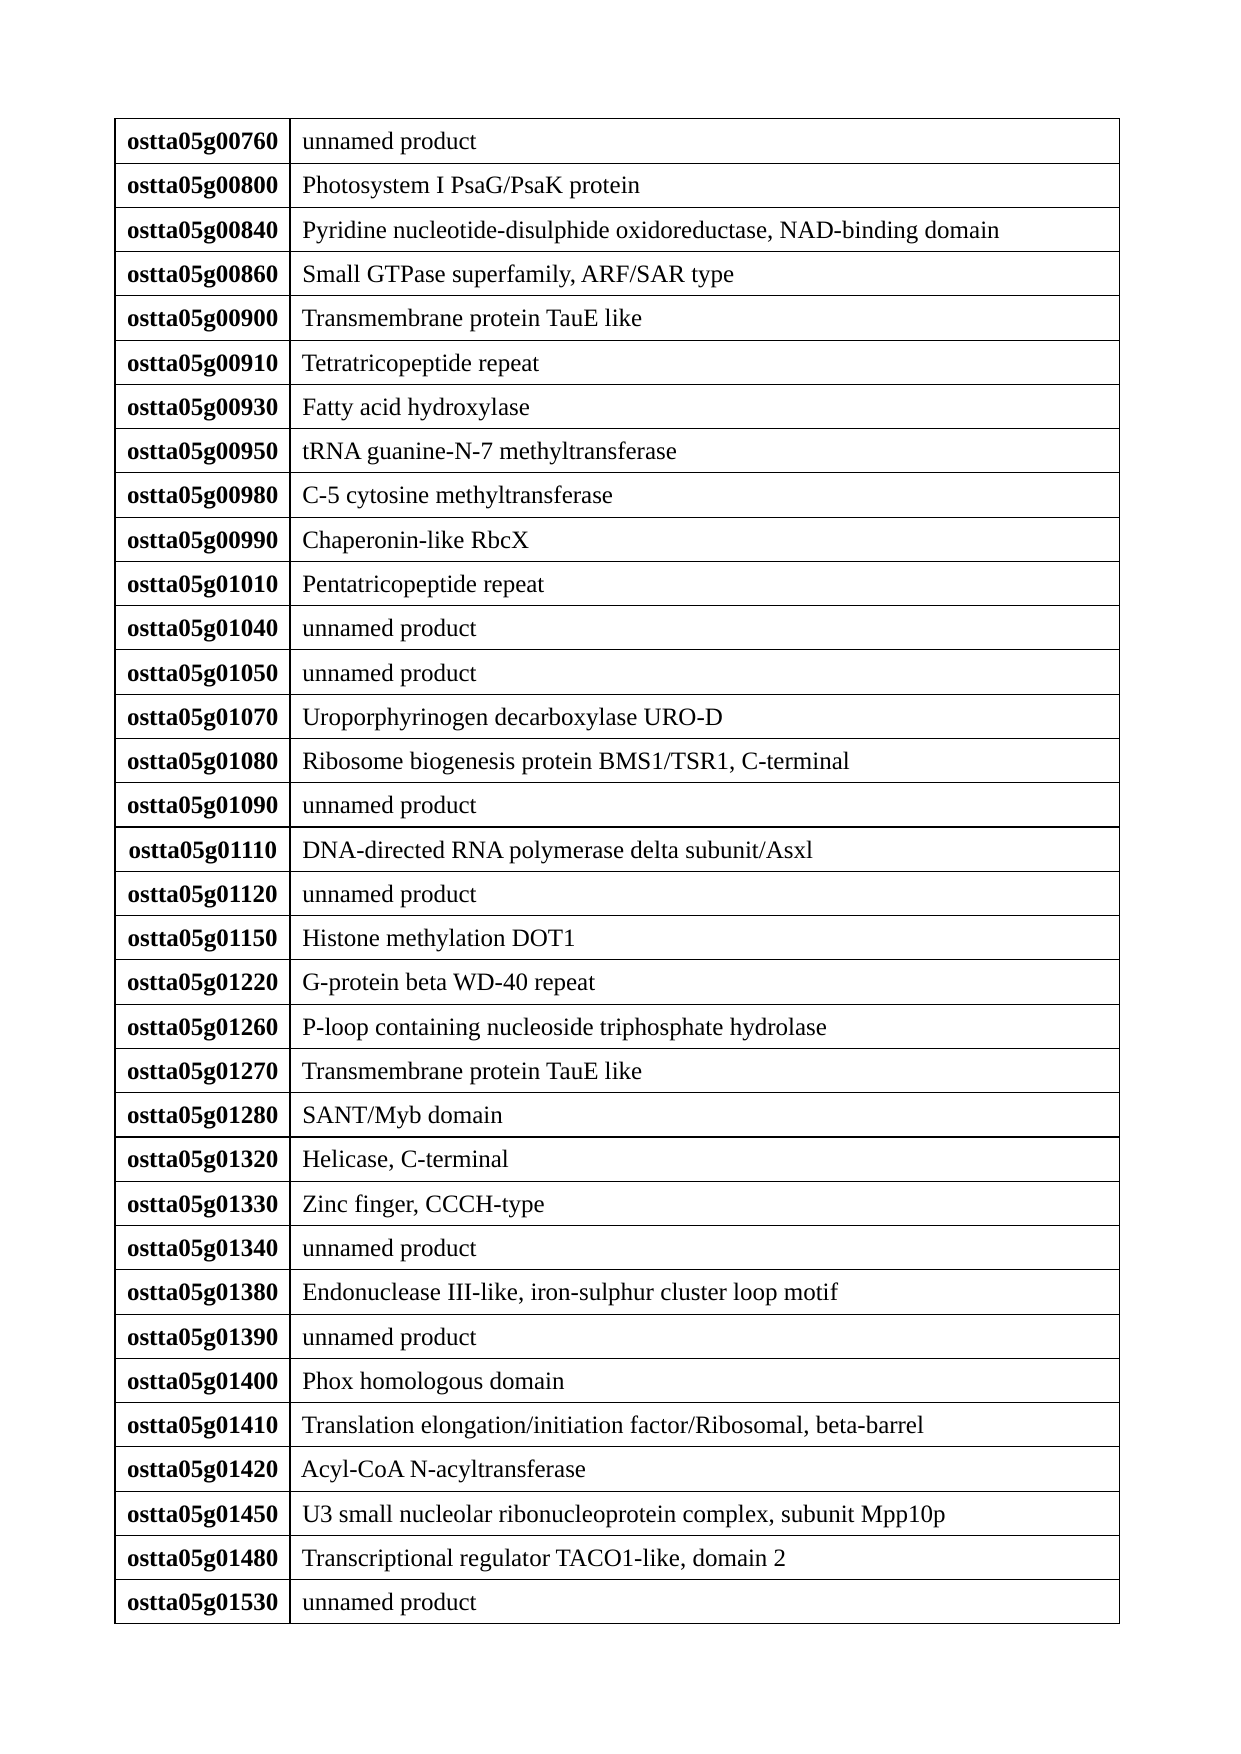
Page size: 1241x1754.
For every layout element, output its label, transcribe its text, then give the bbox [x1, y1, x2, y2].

table_cell ostta05g01280 [116, 1093, 289, 1136]
table_cell P-loop containing nucleoside triphosphate hydrolase [291, 1005, 1119, 1048]
table_cell unnamed product [291, 1226, 1119, 1269]
table_cell ostta05g01040 [116, 606, 289, 649]
table_cell ostta05g00900 [116, 296, 289, 339]
table_cell Zinc finger, CCCH-type [291, 1182, 1119, 1225]
table_cell unnamed product [291, 1580, 1119, 1623]
table_cell ostta05g00980 [116, 473, 289, 517]
table_cell ostta05g01450 [116, 1492, 289, 1535]
table_cell ostta05g01120 [116, 872, 289, 915]
table_cell ostta05g01220 [116, 960, 289, 1003]
table_cell ostta05g01480 [116, 1536, 289, 1579]
table_cell Acyl-CoA N-acyltransferase [291, 1447, 1119, 1491]
table_cell ostta05g00840 [116, 208, 289, 251]
table_cell ostta05g01010 [116, 562, 289, 605]
table_cell ostta05g01340 [116, 1226, 289, 1269]
table_cell Pentatricopeptide repeat [291, 562, 1119, 605]
table_cell ostta05g01420 [116, 1447, 289, 1491]
table_cell ostta05g01320 [116, 1138, 289, 1181]
table_cell tRNA guanine-N-7 methyltransferase [291, 429, 1119, 472]
table_cell ostta05g01050 [116, 650, 289, 694]
table_cell ostta05g01330 [116, 1182, 289, 1225]
table_cell U3 small nucleolar ribonucleoprotein complex, subunit Mpp10p [291, 1492, 1119, 1535]
table_cell Endonuclease III-like, iron-sulphur cluster loop motif [291, 1270, 1119, 1313]
table_cell unnamed product [291, 1315, 1119, 1358]
table_cell unnamed product [291, 650, 1119, 694]
table_cell ostta05g00990 [116, 518, 289, 561]
table_cell Helicase, C-terminal [291, 1138, 1119, 1181]
table_cell ostta05g00950 [116, 429, 289, 472]
table_cell Translation elongation/initiation factor/Ribosomal, beta-barrel [291, 1403, 1119, 1446]
table_cell ostta05g00910 [116, 341, 289, 384]
table_cell Fatty acid hydroxylase [291, 385, 1119, 428]
table_cell unnamed product [291, 783, 1119, 826]
table_cell ostta05g01400 [116, 1359, 289, 1402]
table_cell ostta05g00800 [116, 164, 289, 207]
table_cell ostta05g00930 [116, 385, 289, 428]
table_cell ostta05g01080 [116, 739, 289, 782]
table_cell unnamed product [291, 872, 1119, 915]
table_cell ostta05g01070 [116, 695, 289, 738]
table_cell ostta05g01110 [116, 828, 289, 871]
table_cell unnamed product [291, 606, 1119, 649]
table_cell ostta05g00760 [116, 119, 289, 162]
table_cell Ribosome biogenesis protein BMS1/TSR1, C-terminal [291, 739, 1119, 782]
table_cell ostta05g01380 [116, 1270, 289, 1313]
table_cell Transcriptional regulator TACO1-like, domain 2 [291, 1536, 1119, 1579]
table_cell Small GTPase superfamily, ARF/SAR type [291, 252, 1119, 295]
table_cell C-5 cytosine methyltransferase [291, 473, 1119, 517]
table_cell ostta05g01390 [116, 1315, 289, 1358]
table_cell ostta05g01260 [116, 1005, 289, 1048]
table_cell Transmembrane protein TauE like [291, 296, 1119, 339]
table_cell G-protein beta WD-40 repeat [291, 960, 1119, 1003]
table_cell ostta05g01530 [116, 1580, 289, 1623]
table_cell unnamed product [291, 119, 1119, 162]
table_cell Photosystem I PsaG/PsaK protein [291, 164, 1119, 207]
table_cell Phox homologous domain [291, 1359, 1119, 1402]
table_cell Uroporphyrinogen decarboxylase URO-D [291, 695, 1119, 738]
table_cell ostta05g01410 [116, 1403, 289, 1446]
table_cell Tetratricopeptide repeat [291, 341, 1119, 384]
table_cell SANT/Myb domain [291, 1093, 1119, 1136]
table_cell Histone methylation DOT1 [291, 916, 1119, 959]
table_cell DNA-directed RNA polymerase delta subunit/Asxl [291, 828, 1119, 871]
table_cell ostta05g00860 [116, 252, 289, 295]
table_cell Chaperonin-like RbcX [291, 518, 1119, 561]
table_cell ostta05g01090 [116, 783, 289, 826]
table_cell Pyridine nucleotide-disulphide oxidoreductase, NAD-binding domain [291, 208, 1119, 251]
table_cell ostta05g01150 [116, 916, 289, 959]
table_cell ostta05g01270 [116, 1049, 289, 1092]
table_cell Transmembrane protein TauE like [291, 1049, 1119, 1092]
